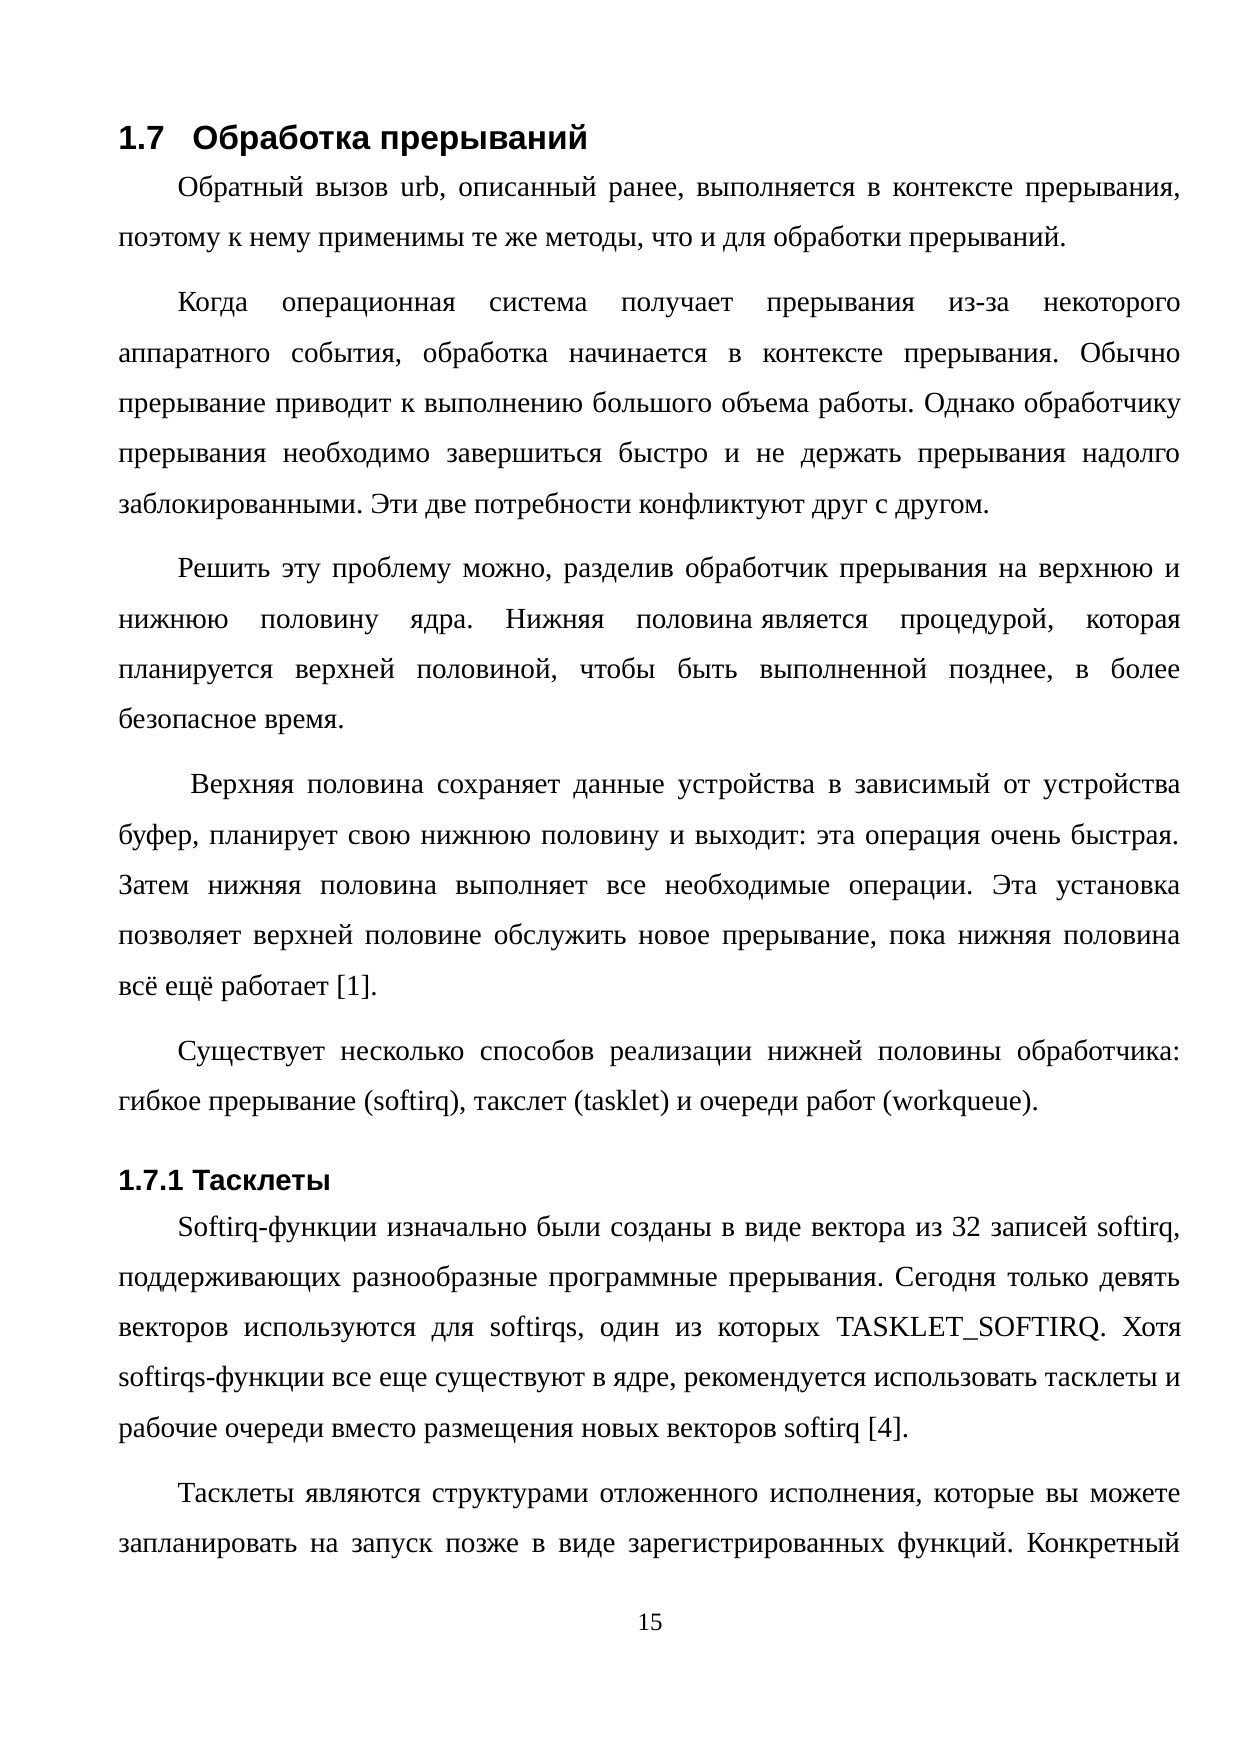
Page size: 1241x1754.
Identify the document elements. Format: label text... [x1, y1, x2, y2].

subtitle Тасклеты [118, 1162, 1181, 1196]
text Когда операционная система получает прерывания из-за некоторого аппаратного события, обработка начинается в контексте прерывания. Обычно прерывание приводит к выполнению большого объема работы. Однако обработчику прерывания необходимо завершиться быстро и не держать прерывания надолго заблокированными. Эти две потребности конфликтуют друг с другом. [118, 284, 1181, 519]
text Тасклеты являются структурами отложенного исполнения, которые вы можете запланировать на запуск позже в виде зарегистрированных функций. Конкретный [118, 1475, 1181, 1559]
text Существует несколько способов реализации нижней половины обработчика: гибкое прерывание (softirq), такслет (tasklet) и очереди работ (workqueue). [118, 1033, 1181, 1116]
text Обратный вызов urb, описанный ранее, выполняется в контексте прерывания, поэтому к нему применимы те же методы, что и для обработки прерываний. [118, 169, 1181, 253]
text Softirq-функции изначально были созданы в виде вектора из 32 записей softirq, поддерживающих разнообразные программные прерывания. Сегодня только девять векторов используются для softirqs, один из которых TASKLET_SOFTIRQ. Хотя softirqs-функции все еще существуют в ядре, рекомендуется использовать тасклеты и рабочие очереди вместо размещения новых векторов softirq [4]. [118, 1209, 1181, 1443]
text Верхняя половина сохраняет данные устройства в зависимый от устройства буфер, планирует свою нижнюю половину и выходит: эта операция очень быстрая. Затем нижняя половина выполняет все необходимые операции. Эта установка позволяет верхней половине обслужить новое прерывание, пока нижняя половина всё ещё работает [1]. [118, 766, 1181, 1001]
text Решить эту проблему можно, разделив обработчик прерывания на верхнюю и нижнюю половину ядра. Нижняя половина является процедурой, которая планируется верхней половиной, чтобы быть выполненной позднее, в более безопасное время. [118, 551, 1181, 735]
subtitle Обработка прерываний [118, 118, 1181, 157]
